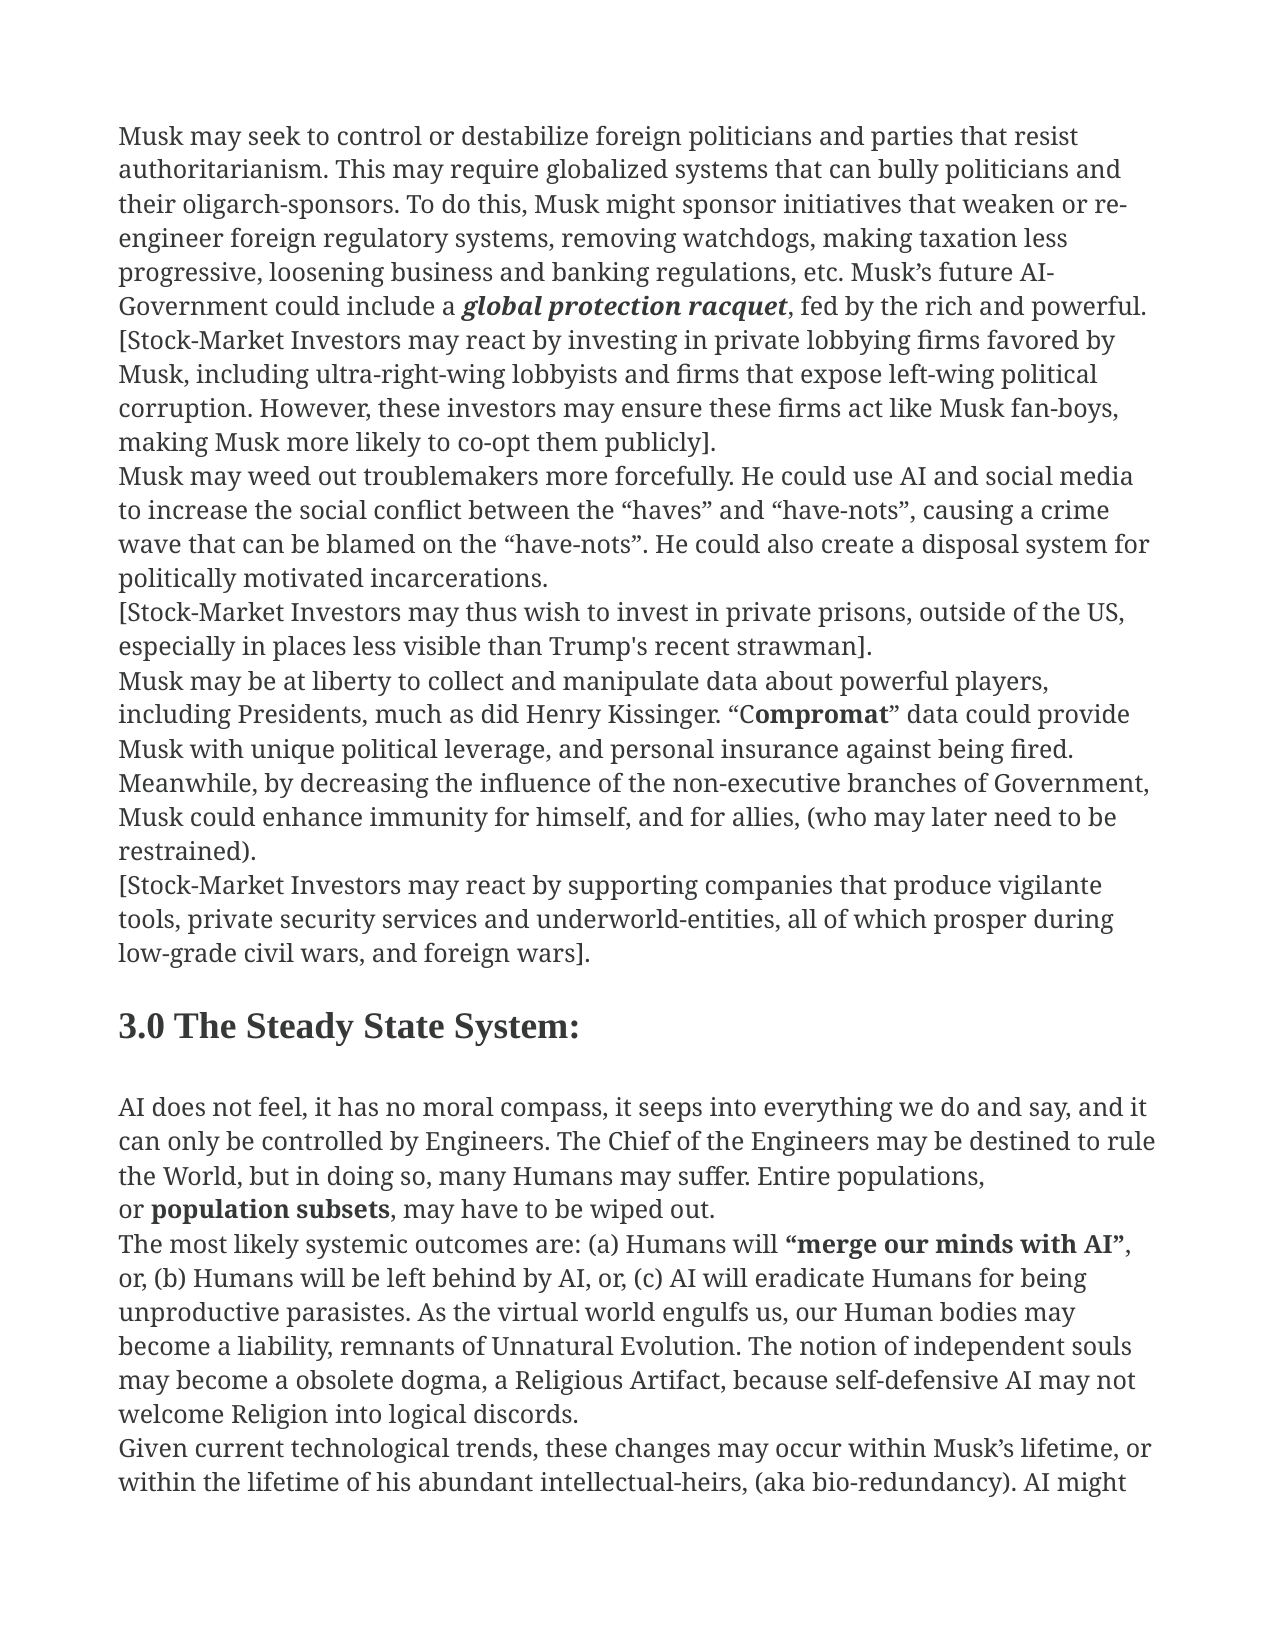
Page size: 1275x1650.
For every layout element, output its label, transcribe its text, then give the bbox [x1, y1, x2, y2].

subtitle 3.0 The Steady State System: [118, 1004, 1157, 1047]
text AI does not feel, it has no moral compass, it seeps into everything we do and say, and it can only be controlled by Engineers. The Chief of the Engineers may be destined to rule the World, but in doing so, many Humans may suffer. Entire populations, or population subsets, may have to be wiped out. [118, 1090, 1157, 1226]
text Musk may be at liberty to collect and manipulate data about powerful players, including Presidents, much as did Henry Kissinger. “Compromat” data could provide Musk with unique political leverage, and personal insurance against being fired. Meanwhile, by decreasing the influence of the non-executive branches of Government, Musk could enhance immunity for himself, and for allies, (who may later need to be restrained). [118, 663, 1157, 867]
text Musk may seek to control or destabilize foreign politicians and parties that resist authoritarianism. This may require globalized systems that can bully politicians and their oligarch-sponsors. To do this, Musk might sponsor initiatives that weaken or re-engineer foreign regulatory systems, removing watchdogs, making taxation less progressive, loosening business and banking regulations, etc. Musk’s future AI-Government could include a global protection racquet, fed by the rich and powerful. [118, 118, 1157, 322]
text The most likely systemic outcomes are: (a) Humans will “merge our minds with AI”, or, (b) Humans will be left behind by AI, or, (c) AI will eradicate Humans for being unproductive parasistes. As the virtual world engulfs us, our Human bodies may become a liability, remnants of Unnatural Evolution. The notion of independent souls may become a obsolete dogma, a Religious Artifact, because self-defensive AI may not welcome Religion into logical discords. [118, 1226, 1157, 1431]
text [Stock-Market Investors may thus wish to invest in private prisons, outside of the US, especially in places less visible than Trump's recent strawman]. [118, 595, 1157, 663]
text [Stock-Market Investors may react by investing in private lobbying firms favored by Musk, including ultra-right-wing lobbyists and firms that expose left-wing political corruption. However, these investors may ensure these firms act like Musk fan-boys, making Musk more likely to co-opt them publicly]. [118, 322, 1157, 459]
text [Stock-Market Investors may react by supporting companies that produce vigilante tools, private security services and underworld-entities, all of which prosper during low-grade civil wars, and foreign wars]. [118, 867, 1157, 970]
text Given current technological trends, these changes may occur within Musk’s lifetime, or within the lifetime of his abundant intellectual-heirs, (aka bio-redundancy). AI might [118, 1431, 1157, 1499]
text Musk may weed out troublemakers more forcefully. He could use AI and social media to increase the social conflict between the “haves” and “have-nots”, causing a crime wave that can be blamed on the “have-nots”. He could also create a disposal system for politically motivated incarcerations. [118, 459, 1157, 595]
